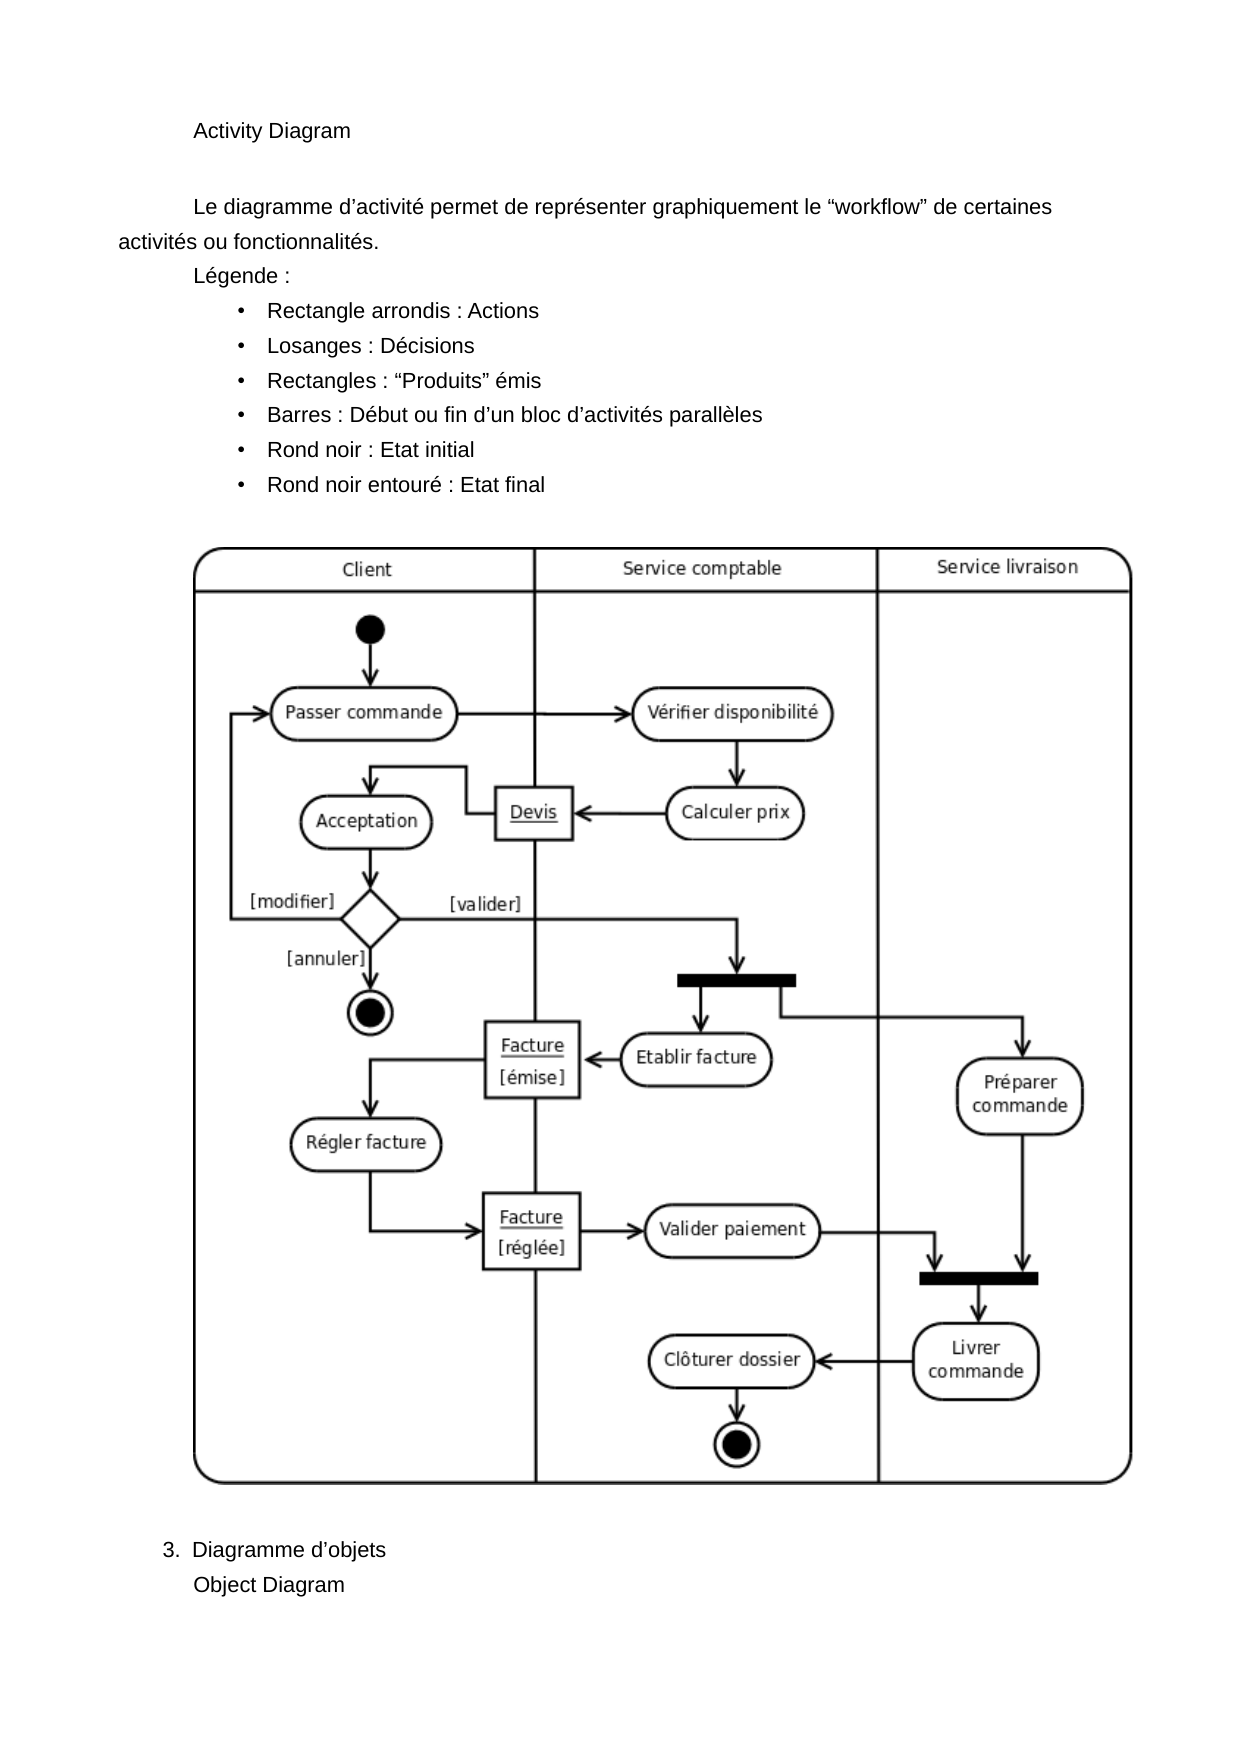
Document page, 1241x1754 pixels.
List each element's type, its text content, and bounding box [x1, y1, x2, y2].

text Légende : [118, 263, 1122, 289]
text Activity Diagram [118, 118, 1122, 143]
picture [193, 547, 1134, 1485]
list Rond noir entouré : Etat final [237, 472, 1122, 497]
list Rectangle arrondis : Actions [237, 298, 1122, 323]
list Rond noir : Etat initial [237, 437, 1122, 462]
list Rectangles : “Produits” émis [237, 367, 1122, 393]
text Object Diagram [118, 1572, 1122, 1597]
list Diagramme d’objets [162, 1537, 1122, 1562]
list Barres : Début ou fin d’un bloc d’activités parallèles [237, 402, 1122, 427]
text Le diagramme d’activité permet de représenter graphiquement le “workflow” de certaines activités ou fonctionnalités. [118, 194, 1122, 254]
list Losanges : Décisions [237, 333, 1122, 358]
